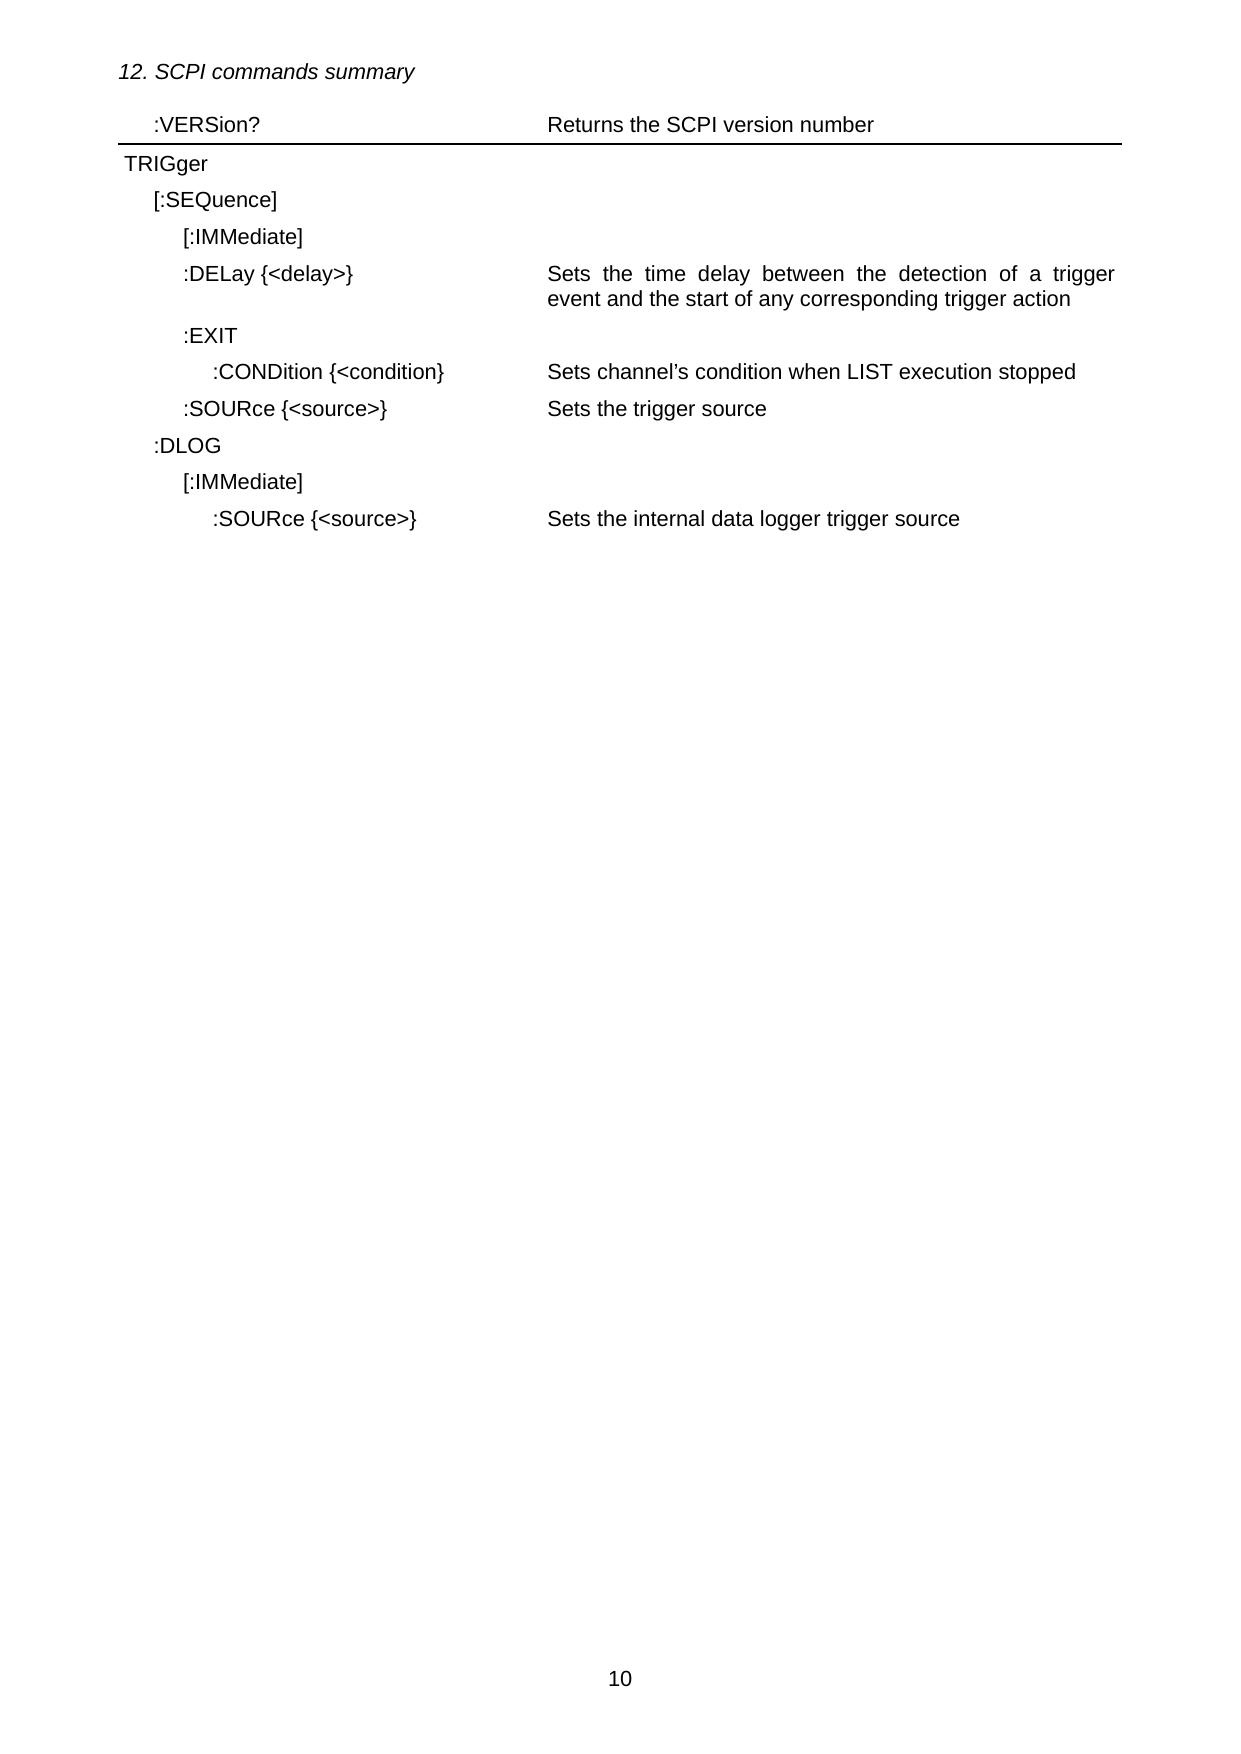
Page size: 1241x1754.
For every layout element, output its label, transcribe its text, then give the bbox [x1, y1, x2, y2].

table_cell TRIGger [118, 145, 541, 182]
table_cell [:SEQuence] [118, 182, 541, 218]
table_cell [541, 182, 1122, 218]
table_cell [541, 145, 1122, 182]
table_cell [:IMMediate] [118, 218, 541, 255]
table_cell [541, 218, 1122, 255]
table_cell :EXIT [118, 317, 541, 353]
table_cell :DLOG [118, 427, 541, 463]
table_cell :CONDition {<condition} [118, 354, 541, 390]
table_cell Sets the internal data logger trigger source [541, 500, 1122, 537]
table_cell Returns the SCPI version number [541, 106, 1122, 143]
table_cell Sets channel’s condition when LIST execution stopped [541, 354, 1122, 390]
table_cell :DELay {<delay>} [118, 255, 541, 317]
table_cell :SOURce {<source>} [118, 500, 541, 537]
table_cell [541, 427, 1122, 463]
table_cell Sets the trigger source [541, 390, 1122, 427]
table_cell [541, 317, 1122, 353]
table_cell [:IMMediate] [118, 464, 541, 500]
table_cell [541, 464, 1122, 500]
table_cell :SOURce {<source>} [118, 390, 541, 427]
table_cell Sets the time delay between the detection of a trigger event and the start of any corresponding trigger action [541, 255, 1122, 317]
table_cell :VERSion? [118, 106, 541, 143]
